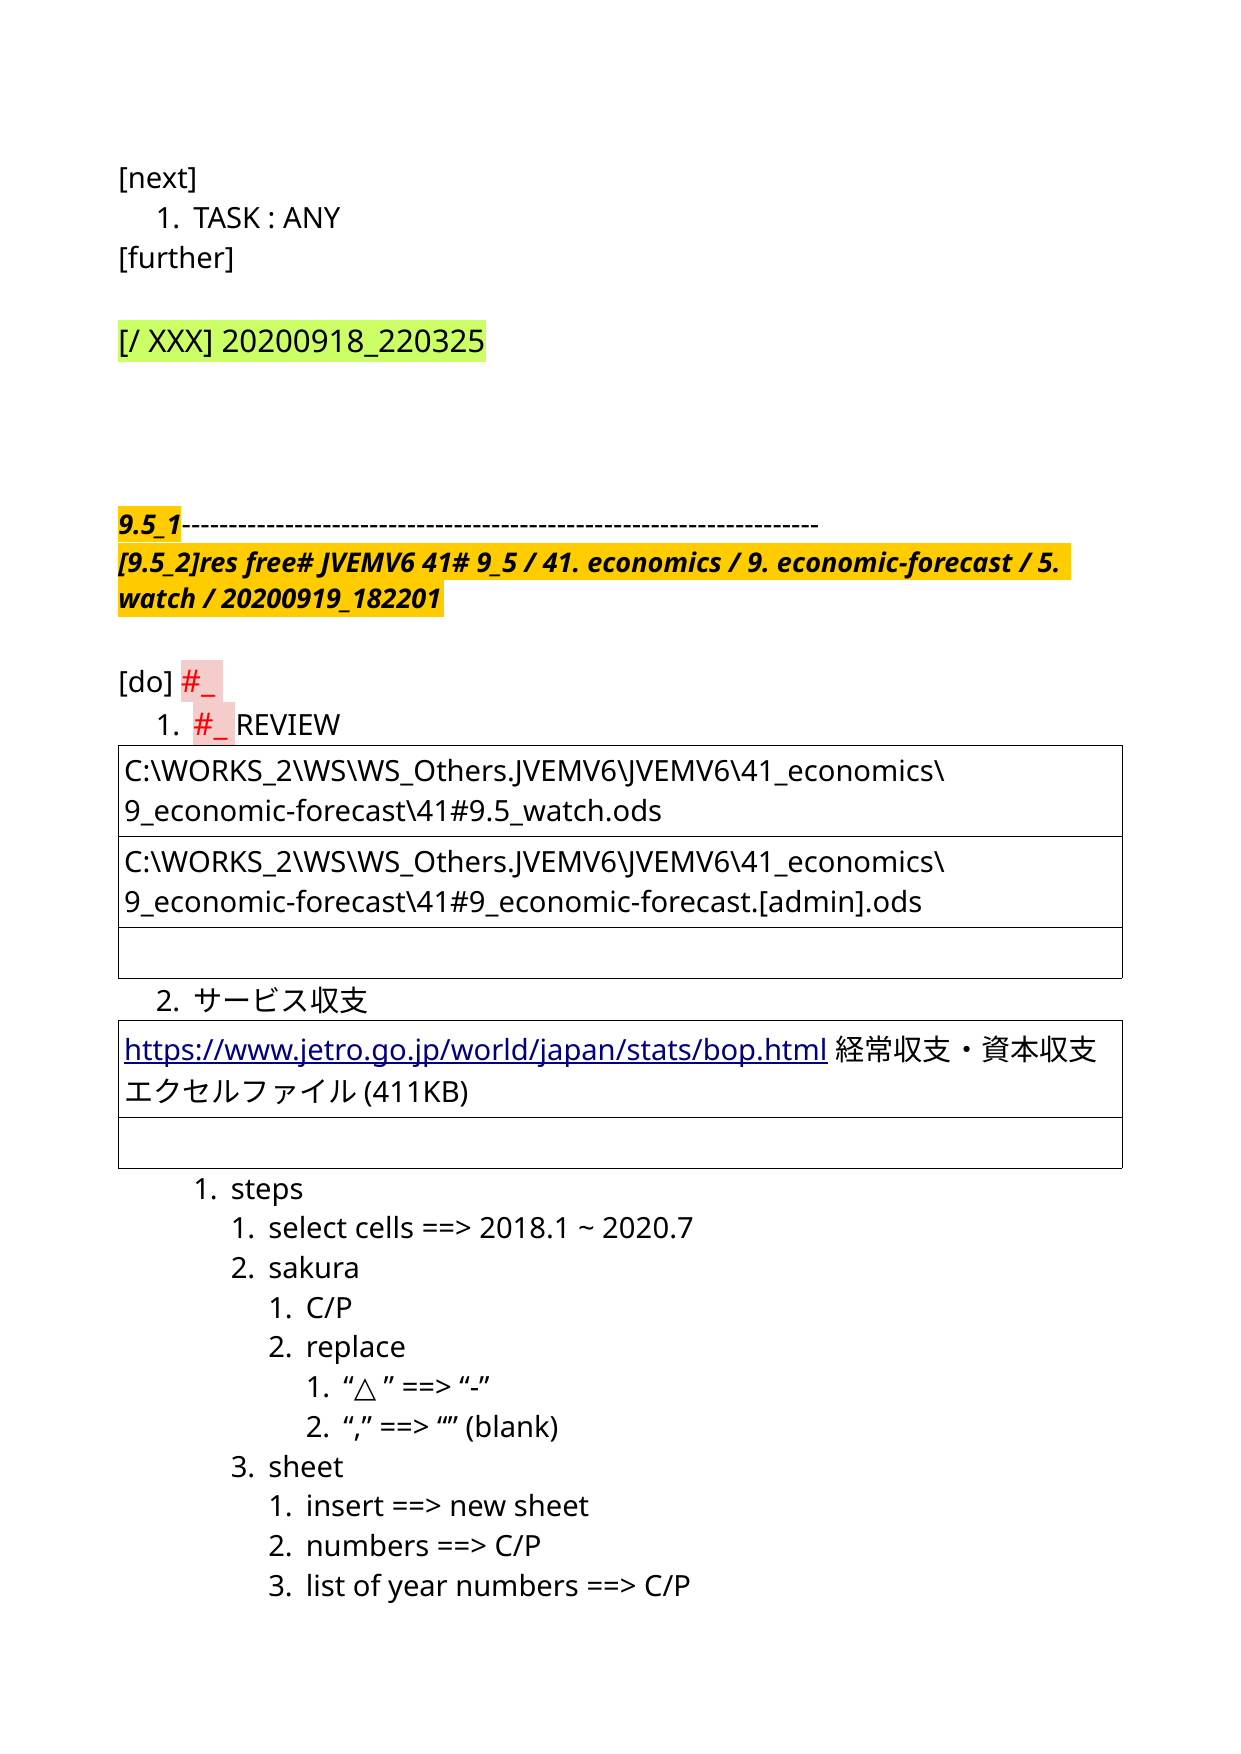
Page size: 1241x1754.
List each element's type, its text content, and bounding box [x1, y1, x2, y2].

list insert ==> new sheet [268, 1486, 1122, 1525]
list steps [193, 1169, 1122, 1208]
list numbers ==> C/P [268, 1525, 1122, 1565]
table_cell C:\WORKS_2\WS\WS_Others.JVEMV6\JVEMV6\41_economics\9_economic-forecast\41#9_economic-forecast.[admin].ods [119, 837, 1122, 927]
list sheet [231, 1446, 1122, 1486]
table_header C:\WORKS_2\WS\WS_Others.JVEMV6\JVEMV6\41_economics\9_economic-forecast\41#9.5_watch.ods [119, 746, 1122, 836]
list サービス収支 [156, 979, 1122, 1020]
text [/ XXX] 20200918_220325 [118, 277, 1122, 362]
list “△ ” ==> “-” [306, 1366, 1122, 1406]
list sakura [231, 1247, 1122, 1287]
table_cell [119, 928, 1122, 978]
list C/P [268, 1287, 1122, 1327]
list #_ REVIEW [156, 702, 1122, 745]
text [next] [118, 158, 1122, 197]
list TASK : ANY [156, 197, 1122, 237]
list list of year numbers ==> C/P [268, 1565, 1122, 1604]
list select cells ==> 2018.1 ~ 2020.7 [231, 1208, 1122, 1247]
text [9.5_2]res free# JVEMV6 41# 9_5 / 41. economics / 9. economic-forecast / 5. watch / 20200919_182201 [118, 543, 1122, 617]
table_header https://www.jetro.go.jp/world/japan/stats/bop.html 経常収支・資本収支エクセルファイル (411KB) [119, 1021, 1122, 1117]
list replace [268, 1327, 1122, 1366]
text 9.5_1-------------------------------------------------------------------- [118, 503, 1122, 543]
text [do] #_ [118, 659, 1122, 702]
table_cell [119, 1118, 1122, 1168]
text [further] [118, 237, 1122, 277]
list “,” ==> “” (blank) [306, 1406, 1122, 1446]
